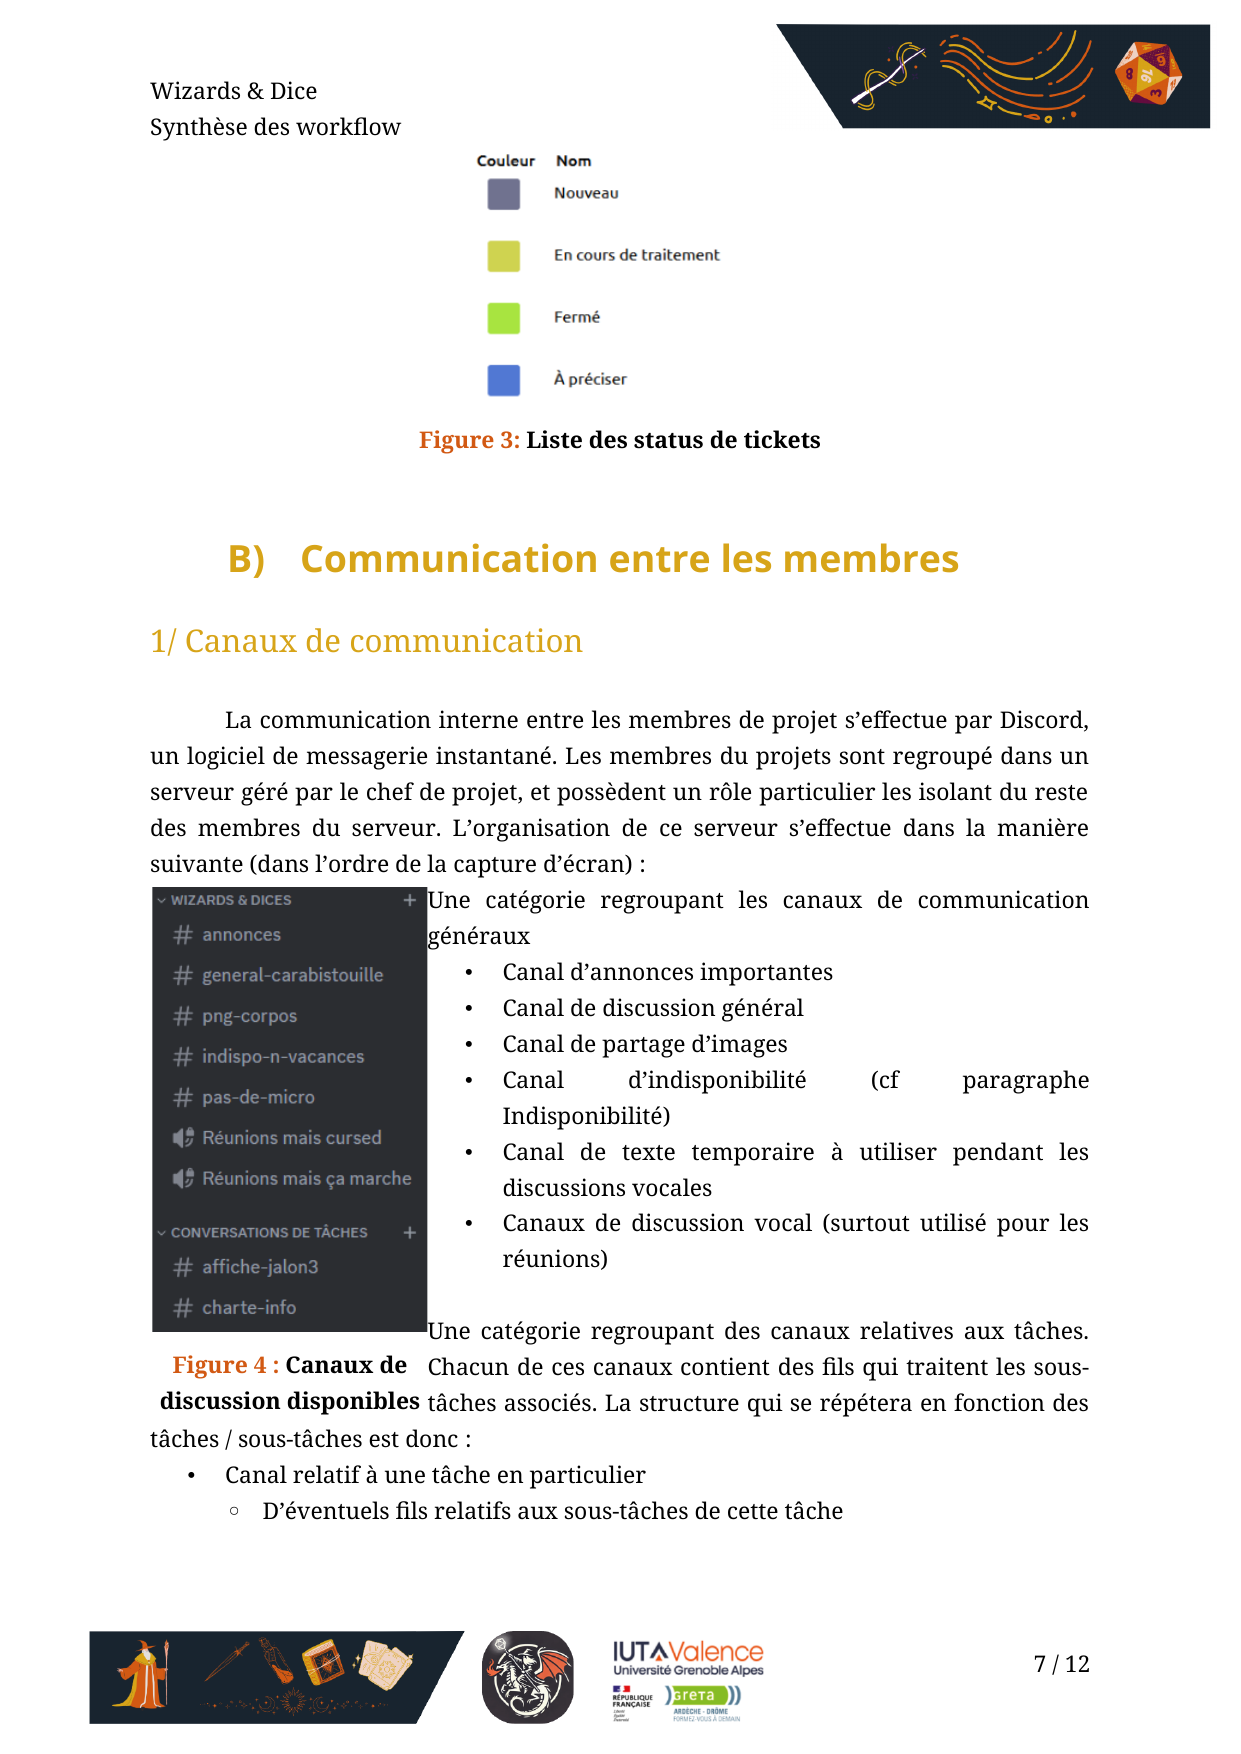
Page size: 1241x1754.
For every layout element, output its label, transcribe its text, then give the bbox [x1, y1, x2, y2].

list Canal d’indisponibilité (cf paragraphe Indisponibilité) [428, 1064, 1090, 1131]
text Figure 3: Liste des status de tickets [386, 162, 854, 455]
list Canal d’annonces importantes [428, 956, 1090, 987]
list Canal de discussion général [428, 992, 1090, 1023]
list Canal de partage d’images [428, 1028, 1090, 1059]
list Canaux de discussion vocal (surtout utilisé pour les réunions) [428, 1207, 1090, 1274]
picture [152, 887, 428, 1332]
picture [771, 21, 1218, 131]
subtitle Canaux de communication [150, 619, 1090, 662]
text Une catégorie regroupant les canaux de communication généraux [150, 884, 1090, 951]
list Canal de texte temporaire à utiliser pendant les discussions vocales [428, 1136, 1090, 1203]
list D’éventuels fils relatifs aux sous-tâches de cette tâche [225, 1495, 1090, 1526]
picture [81, 1620, 788, 1733]
picture [470, 150, 756, 407]
subtitle Communication entre les membres [227, 532, 1090, 583]
text Figure 4 : Canaux de discussion disponibles [152, 1332, 427, 1416]
text Une catégorie regroupant des canaux relatives aux tâches. Chacun de ces canaux contient des fils qui traitent les sous-tâches associés. La structure qui se répétera en fonction des tâches / sous-tâches est donc : [150, 1315, 1090, 1454]
text La communication interne entre les membres de projet s’effectue par Discord, un logiciel de messagerie instantané. Les membres du projets sont regroupé dans un serveur géré par le chef de projet, et possèdent un rôle particulier les isolant du reste des membres du serveur. L’organisation de ce serveur s’effectue dans la manière suivante (dans l’ordre de la capture d’écran) : [150, 704, 1090, 879]
list Canal relatif à une tâche en particulier [187, 1459, 1090, 1490]
